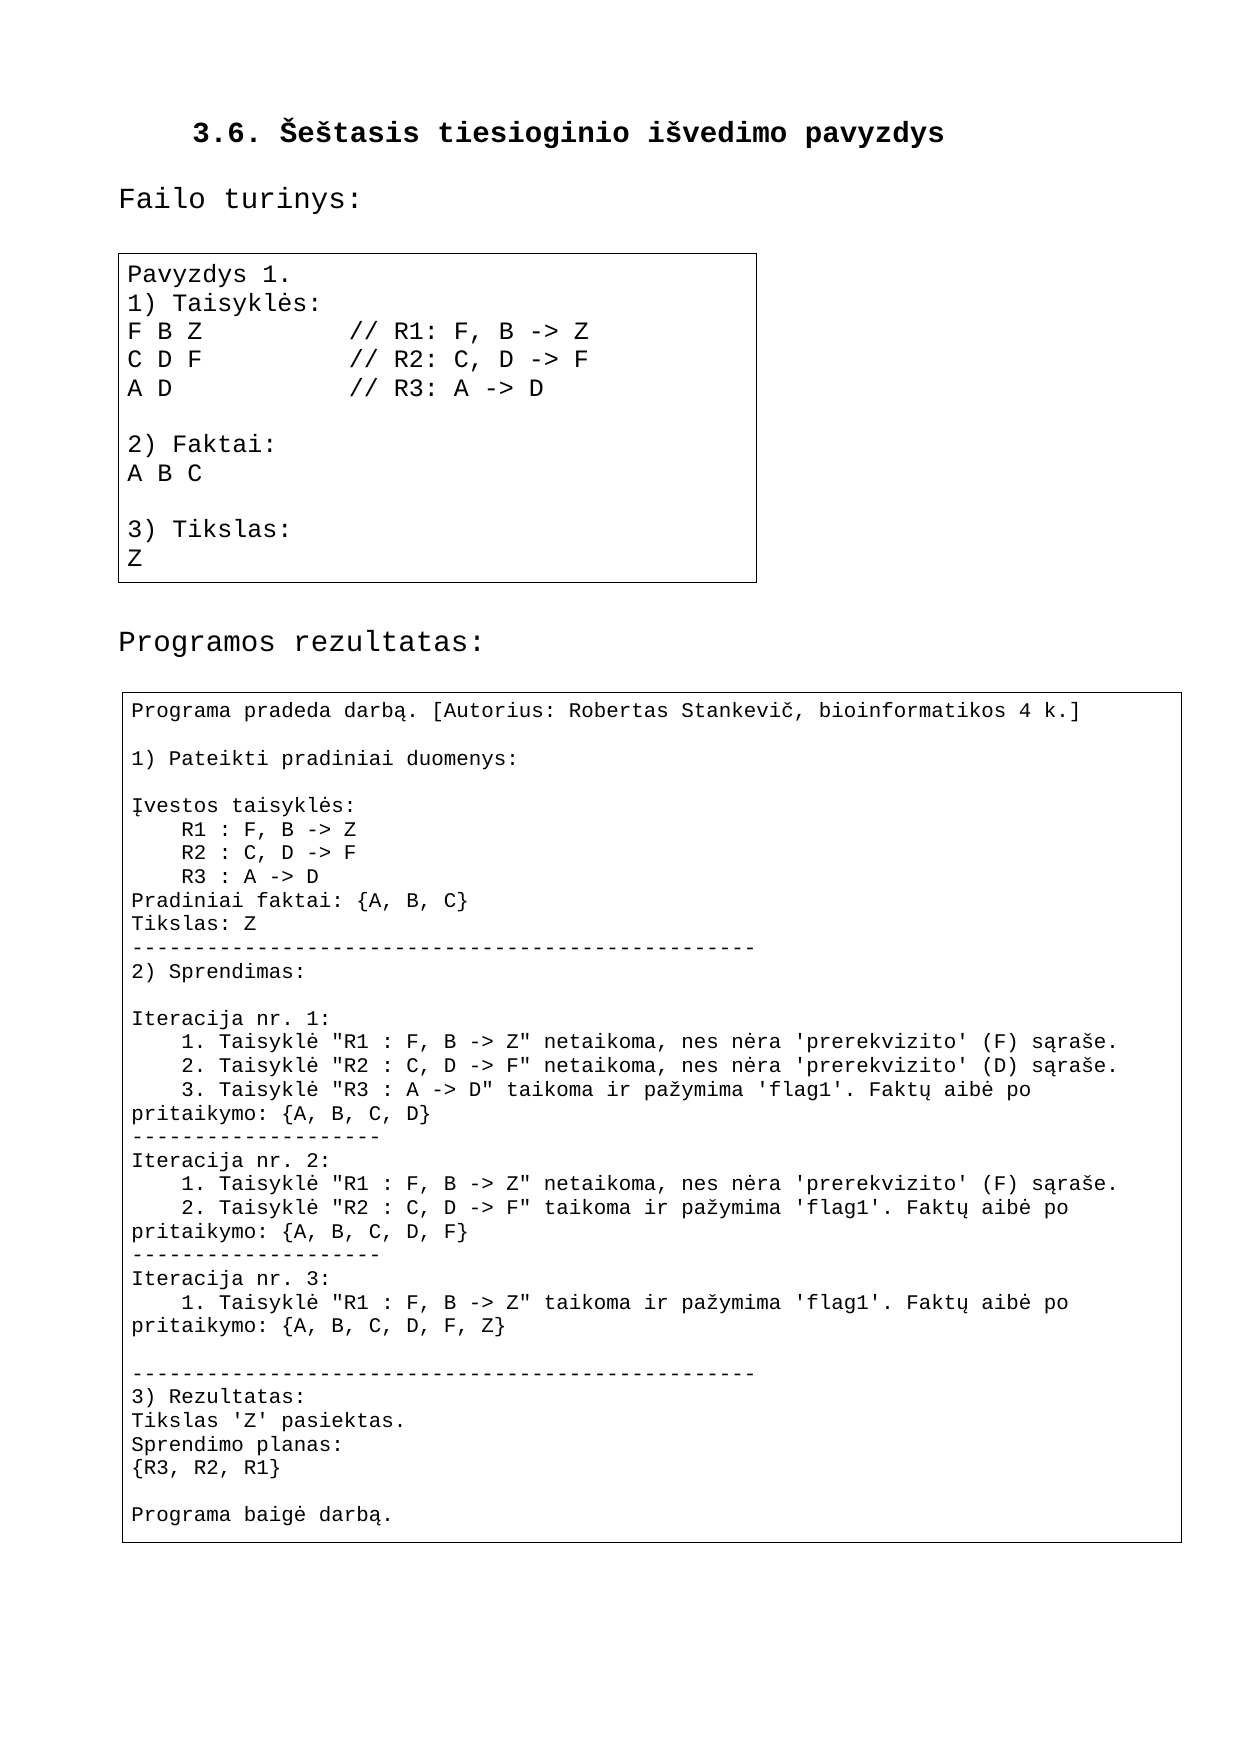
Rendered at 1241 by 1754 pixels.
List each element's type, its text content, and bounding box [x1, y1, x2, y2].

text R2 : C, D -> F [131, 842, 1173, 866]
text Įvestos taisyklės: [131, 795, 1173, 819]
text Iteracija nr. 2: [131, 1150, 1173, 1173]
text Programa pradeda darbą. [Autorius: Robertas Stankevič, bioinformatikos 4 k.] [131, 701, 1173, 724]
text 1. Taisyklė "R1 : F, B -> Z" taikoma ir pažymima 'flag1'. Faktų aibė po pritaikymo: {A, B, C, D, F, Z} [131, 1292, 1173, 1339]
text Pradiniai faktai: {A, B, C} [131, 890, 1173, 913]
text F B Z // R1: F, B -> Z [127, 318, 748, 347]
text -------------------- [131, 1244, 1173, 1268]
text {R3, R2, R1} [131, 1457, 1173, 1481]
text Z [127, 545, 748, 573]
text 3. Taisyklė "R3 : A -> D" taikoma ir pažymima 'flag1'. Faktų aibė po pritaikymo: {A, B, C, D} [131, 1079, 1173, 1126]
text 1) Pateikti pradiniai duomenys: [131, 748, 1173, 771]
text 2) Sprendimas: [131, 961, 1173, 984]
text Tikslas: Z [131, 913, 1173, 937]
text C D F // R2: C, D -> F [127, 347, 748, 375]
text 3) Rezultatas: [131, 1386, 1173, 1410]
text Iteracija nr. 3: [131, 1268, 1173, 1292]
text A B C [127, 460, 748, 488]
text Failo turinys: [118, 184, 1122, 217]
text 1. Taisyklė "R1 : F, B -> Z" netaikoma, nes nėra 'prerekvizito' (F) sąraše. [131, 1032, 1173, 1055]
text 2. Taisyklė "R2 : C, D -> F" netaikoma, nes nėra 'prerekvizito' (D) sąraše. [131, 1055, 1173, 1079]
text R1 : F, B -> Z [131, 819, 1173, 842]
text -------------------- [131, 1126, 1173, 1150]
text Programa baigė darbą. [131, 1504, 1173, 1528]
text Programos rezultatas: [118, 627, 1122, 660]
text 2. Taisyklė "R2 : C, D -> F" taikoma ir pažymima 'flag1'. Faktų aibė po pritaikymo: {A, B, C, D, F} [131, 1197, 1173, 1244]
text Tikslas 'Z' pasiektas. [131, 1410, 1173, 1433]
text 2) Faktai: [127, 432, 748, 460]
text Sprendimo planas: [131, 1433, 1173, 1457]
text -------------------------------------------------- [131, 1363, 1173, 1386]
text Iteracija nr. 1: [131, 1008, 1173, 1032]
text 1. Taisyklė "R1 : F, B -> Z" netaikoma, nes nėra 'prerekvizito' (F) sąraše. [131, 1173, 1173, 1197]
text Pavyzdys 1. [127, 262, 748, 290]
text 1) Taisyklės: [127, 290, 748, 318]
text [119, 254, 756, 582]
text -------------------------------------------------- [131, 937, 1173, 961]
text 3) Tikslas: [127, 517, 748, 545]
text A D // R3: A -> D [127, 375, 748, 403]
text R3 : A -> D [131, 866, 1173, 890]
text 3.6. Šeštasis tiesioginio išvedimo pavyzdys [192, 118, 1122, 151]
